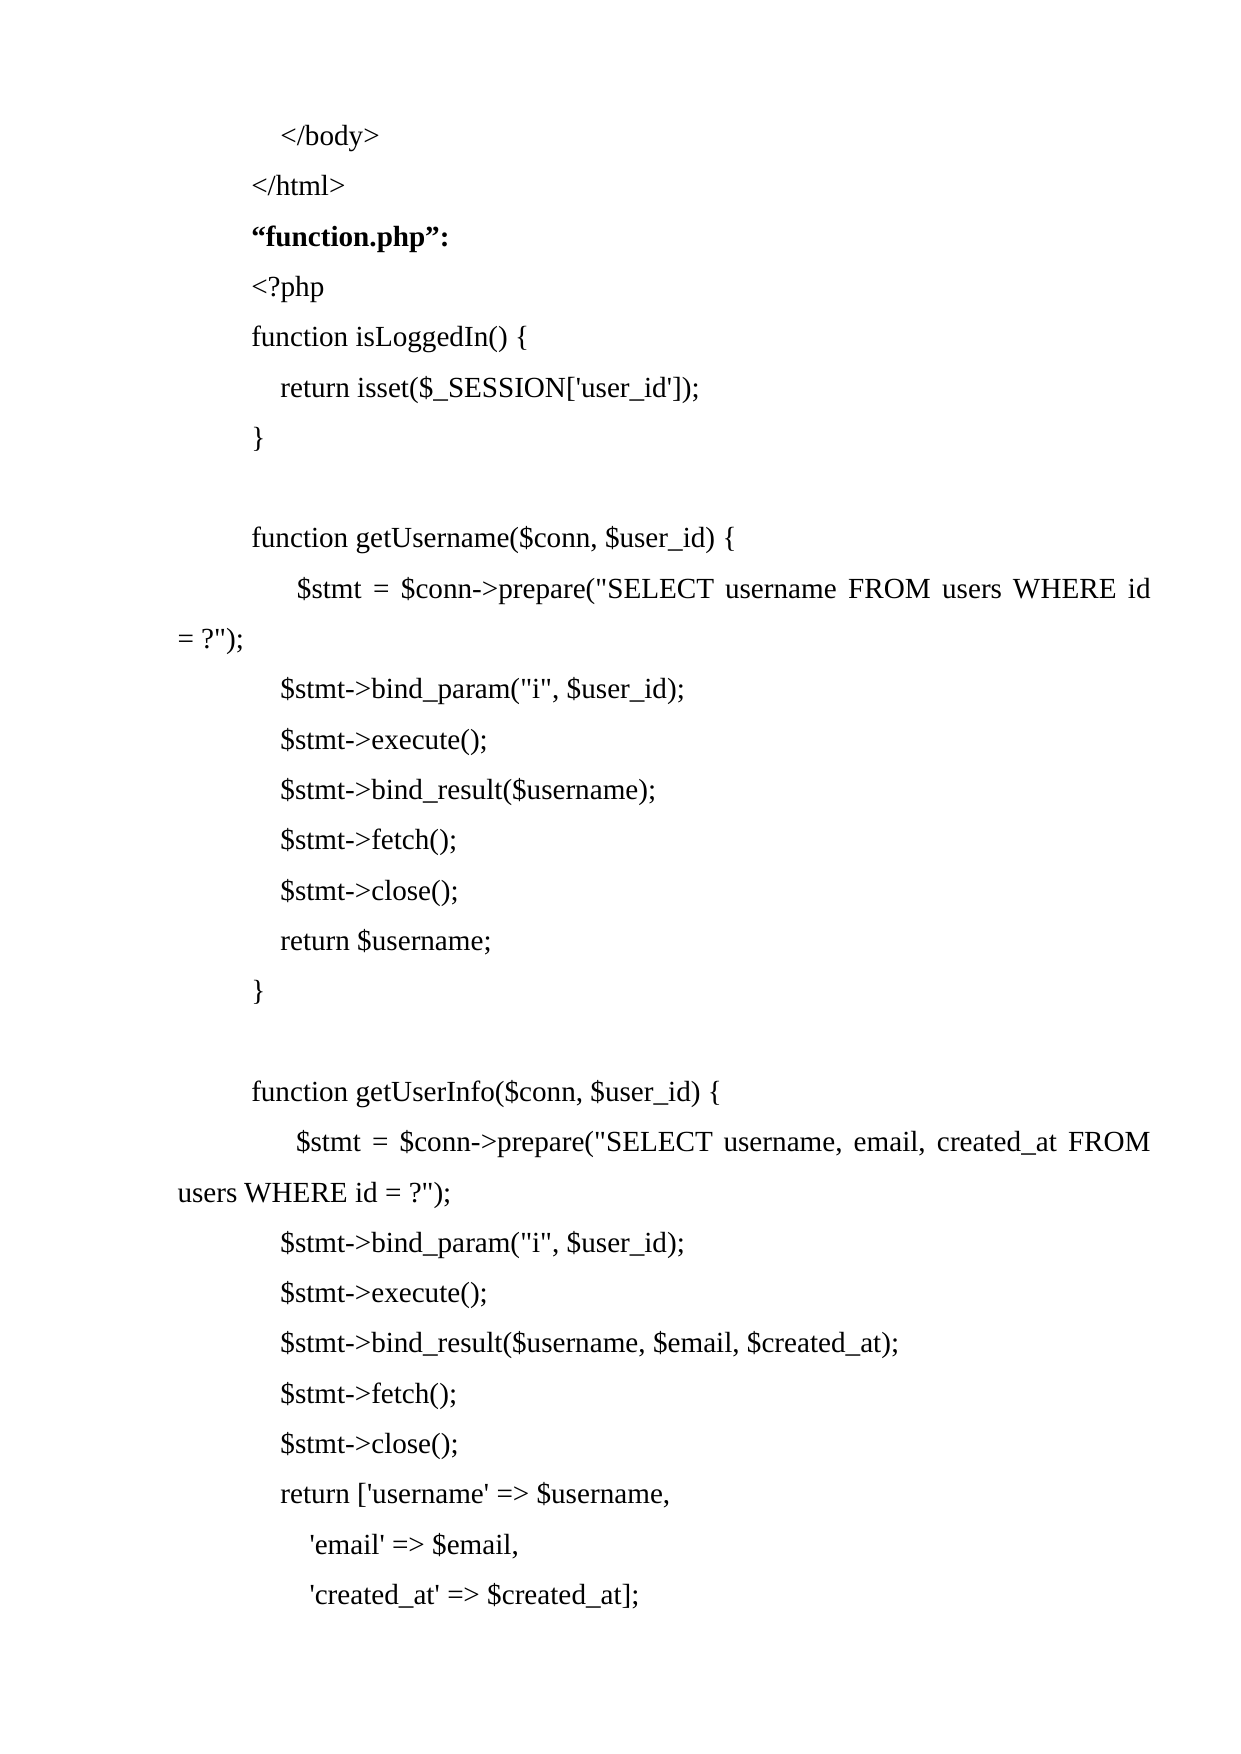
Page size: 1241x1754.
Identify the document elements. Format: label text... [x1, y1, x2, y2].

text $stmt->fetch(); [177, 822, 1152, 856]
text $stmt->bind_param("i", $user_id); [177, 1225, 1152, 1258]
text } [177, 973, 1152, 1007]
text function getUserInfo($conn, $user_id) { [177, 1074, 1152, 1108]
text $stmt = $conn->prepare("SELECT username, email, created_at FROM users WHERE id = ?"); [177, 1124, 1152, 1208]
text $stmt->execute(); [177, 1275, 1152, 1309]
text return isset($_SESSION['user_id']); [177, 370, 1152, 403]
text $stmt = $conn->prepare("SELECT username FROM users WHERE id = ?"); [177, 571, 1152, 655]
text 'created_at' => $created_at]; [177, 1577, 1152, 1611]
text $stmt->bind_result($username, $email, $created_at); [177, 1326, 1152, 1359]
text $stmt->bind_result($username); [177, 772, 1152, 806]
text </body> [177, 118, 1152, 152]
text <?php [177, 269, 1152, 303]
text “function.php”: [177, 219, 1152, 252]
text return ['username' => $username, [177, 1477, 1152, 1510]
text } [177, 420, 1152, 453]
text $stmt->fetch(); [177, 1376, 1152, 1409]
text return $username; [177, 923, 1152, 957]
text $stmt->execute(); [177, 722, 1152, 755]
text </html> [177, 168, 1152, 202]
text $stmt->close(); [177, 873, 1152, 906]
text 'email' => $email, [177, 1527, 1152, 1560]
text $stmt->bind_param("i", $user_id); [177, 672, 1152, 705]
text $stmt->close(); [177, 1426, 1152, 1460]
text function isLoggedIn() { [177, 319, 1152, 353]
text function getUsername($conn, $user_id) { [177, 521, 1152, 554]
